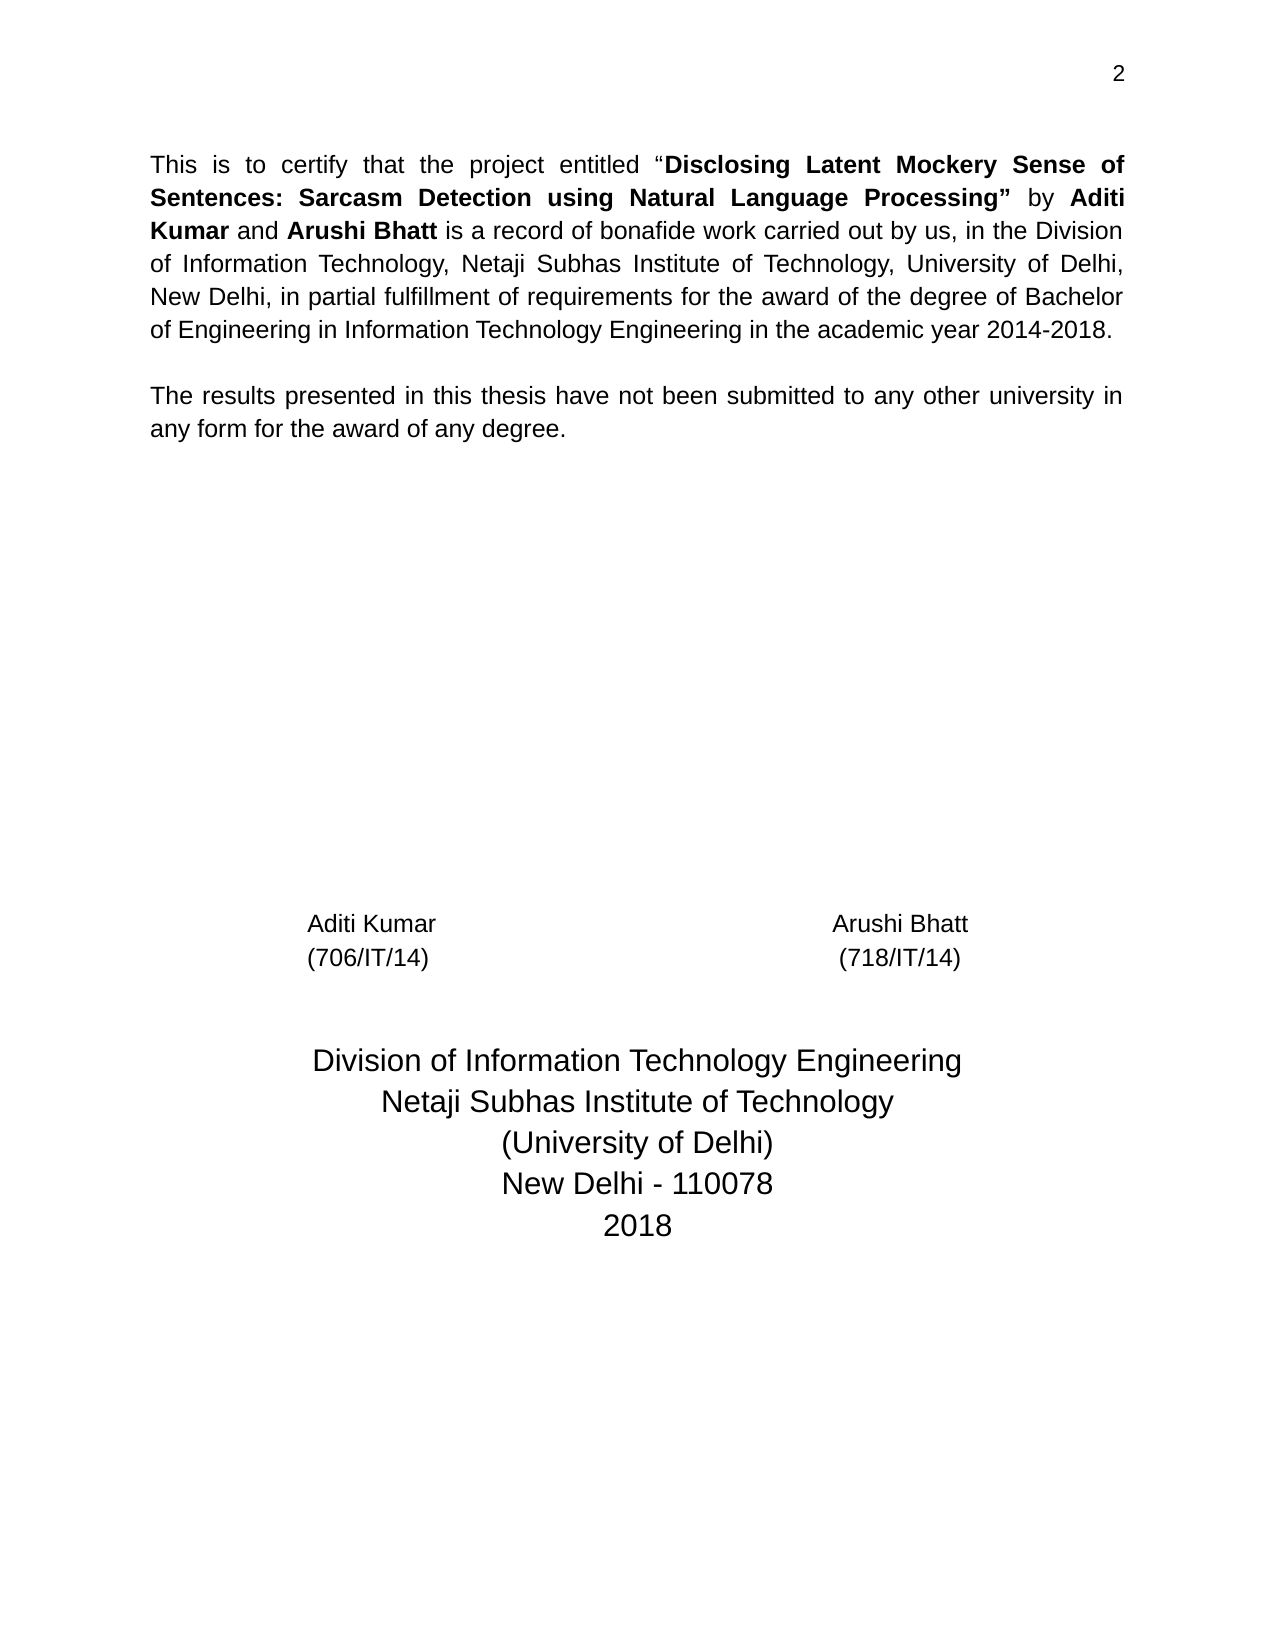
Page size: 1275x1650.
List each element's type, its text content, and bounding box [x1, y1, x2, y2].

text (706/IT/14) (718/IT/14) [225, 942, 1125, 971]
text 2018 [150, 1207, 1125, 1242]
text This is to certify that the project entitled “Disclosing Latent Mockery Sense of Sentences: Sarcasm Detection using Natural Language Processing” by Aditi Kumar and Arushi Bhatt is a record of bonafide work carried out by us, in the Division of Information Technology, Netaji Subhas Institute of Technology, University of Delhi, New Delhi, in partial fulfillment of requirements for the award of the degree of Bachelor of Engineering in Information Technology Engineering in the academic year 2014-2018. [150, 150, 1125, 344]
text (University of Delhi) [150, 1124, 1125, 1160]
text Aditi Kumar Arushi Bhatt [150, 909, 1125, 938]
text Netaji Subhas Institute of Technology [150, 1083, 1125, 1119]
text New Delhi - 110078 [150, 1165, 1125, 1201]
text The results presented in this thesis have not been submitted to any other university in any form for the award of any degree. [150, 381, 1125, 443]
text Division of Information Technology Engineering [150, 1042, 1125, 1077]
